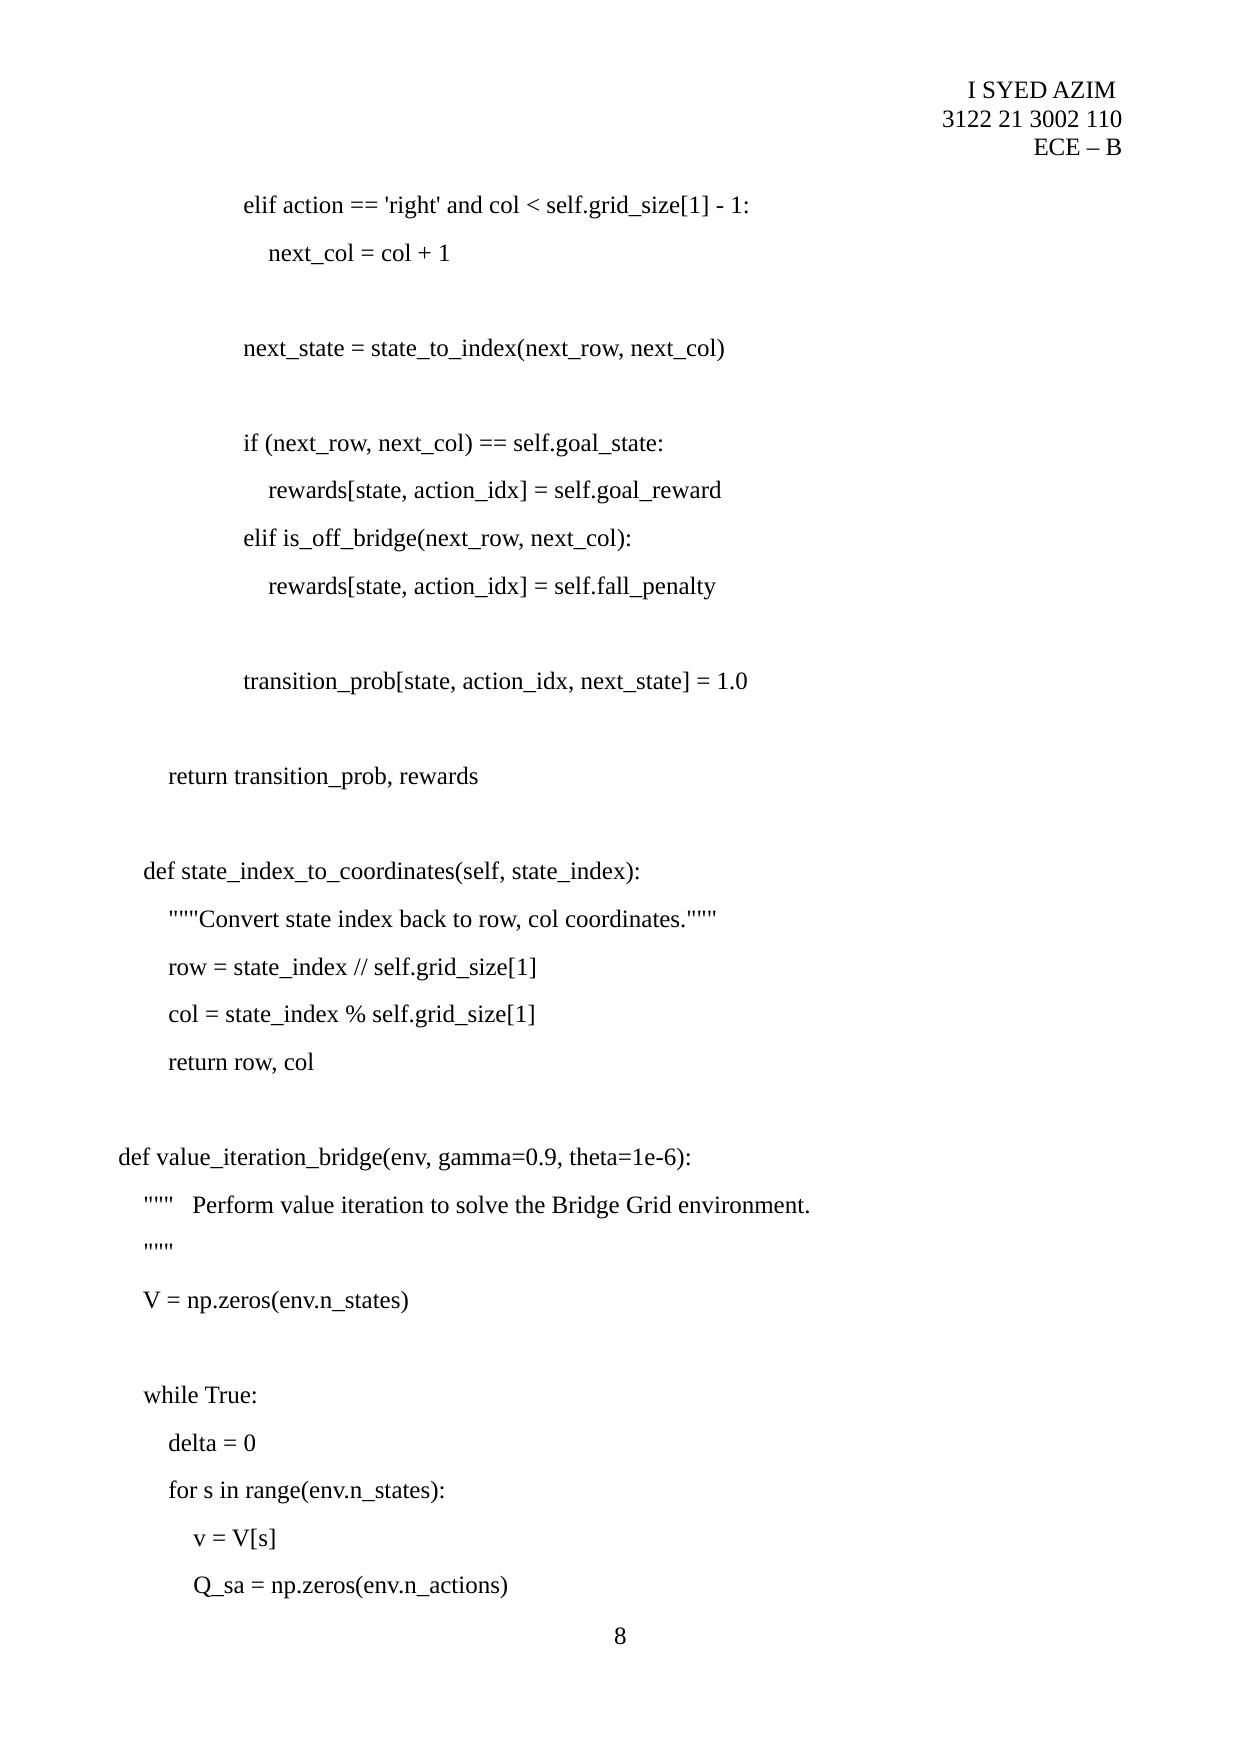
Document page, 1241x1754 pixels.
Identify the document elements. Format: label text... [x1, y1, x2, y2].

text rewards[state, action_idx] = self.goal_reward [118, 476, 1122, 504]
text for s in range(env.n_states): [118, 1475, 1122, 1504]
text Q_sa = np.zeros(env.n_actions) [118, 1571, 1122, 1599]
text rewards[state, action_idx] = self.fall_penalty [118, 571, 1122, 599]
text v = V[s] [118, 1523, 1122, 1552]
text next_col = col + 1 [118, 238, 1122, 266]
text """ Perform value iteration to solve the Bridge Grid environment. [118, 1190, 1122, 1218]
text while True: [118, 1380, 1122, 1409]
text def value_iteration_bridge(env, gamma=0.9, theta=1e-6): [118, 1142, 1122, 1171]
text next_state = state_to_index(next_row, next_col) [118, 333, 1122, 362]
text """Convert state index back to row, col coordinates.""" [118, 904, 1122, 933]
text elif is_off_bridge(next_row, next_col): [118, 523, 1122, 552]
text transition_prob[state, action_idx, next_state] = 1.0 [118, 666, 1122, 695]
text return transition_prob, rewards [118, 761, 1122, 790]
text delta = 0 [118, 1428, 1122, 1456]
text return row, col [118, 1047, 1122, 1076]
text if (next_row, next_col) == self.goal_state: [118, 428, 1122, 457]
text def state_index_to_coordinates(self, state_index): [118, 856, 1122, 885]
text V = np.zeros(env.n_states) [118, 1285, 1122, 1314]
text row = state_index // self.grid_size[1] [118, 952, 1122, 980]
text """ [118, 1237, 1122, 1266]
text elif action == 'right' and col < self.grid_size[1] - 1: [118, 190, 1122, 219]
text col = state_index % self.grid_size[1] [118, 999, 1122, 1028]
